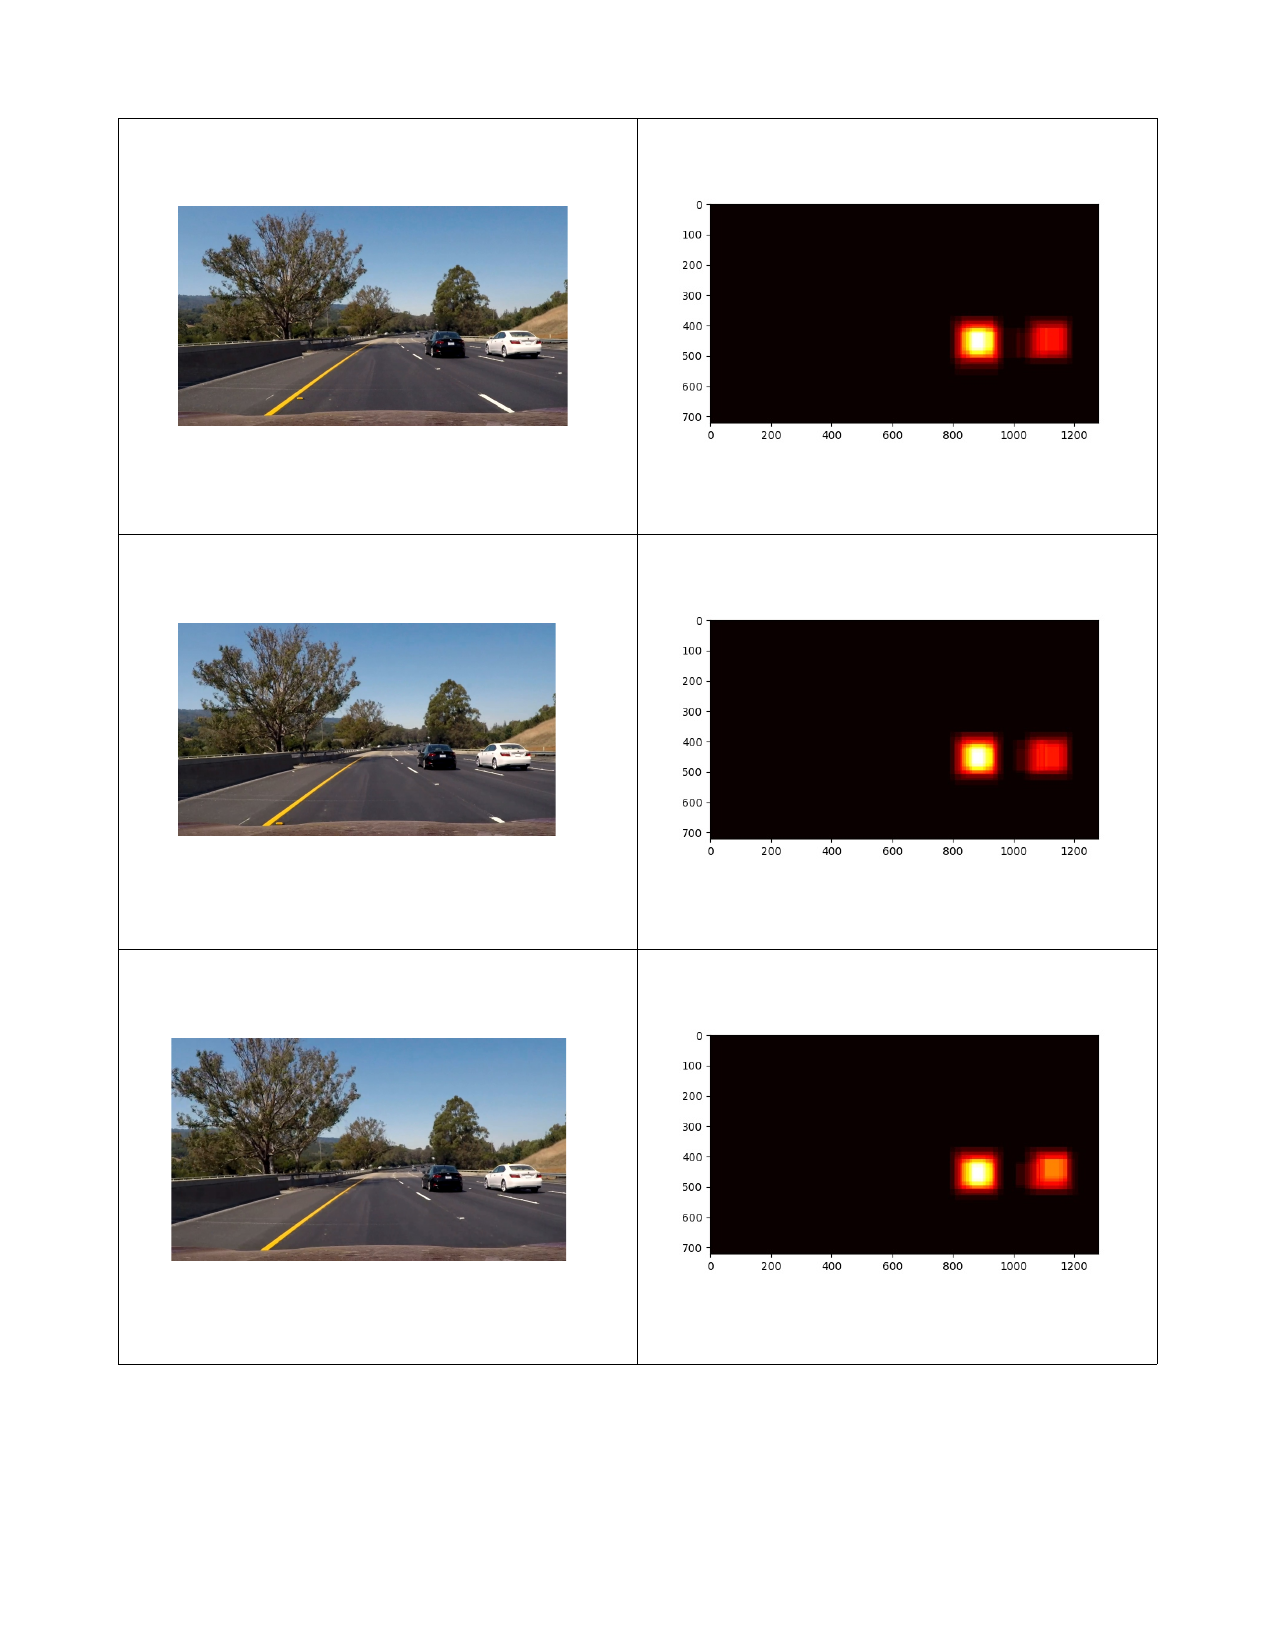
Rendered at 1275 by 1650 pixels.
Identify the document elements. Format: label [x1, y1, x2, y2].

picture [647, 954, 1148, 1330]
picture [178, 623, 556, 836]
picture [171, 1038, 567, 1261]
table_cell [119, 119, 637, 533]
picture [647, 539, 1148, 915]
picture [647, 123, 1148, 499]
picture [178, 206, 568, 426]
table_cell [638, 535, 1157, 949]
table_cell [119, 535, 637, 949]
table_cell [119, 950, 637, 1364]
table_cell [638, 950, 1157, 1364]
table_cell [638, 119, 1157, 533]
